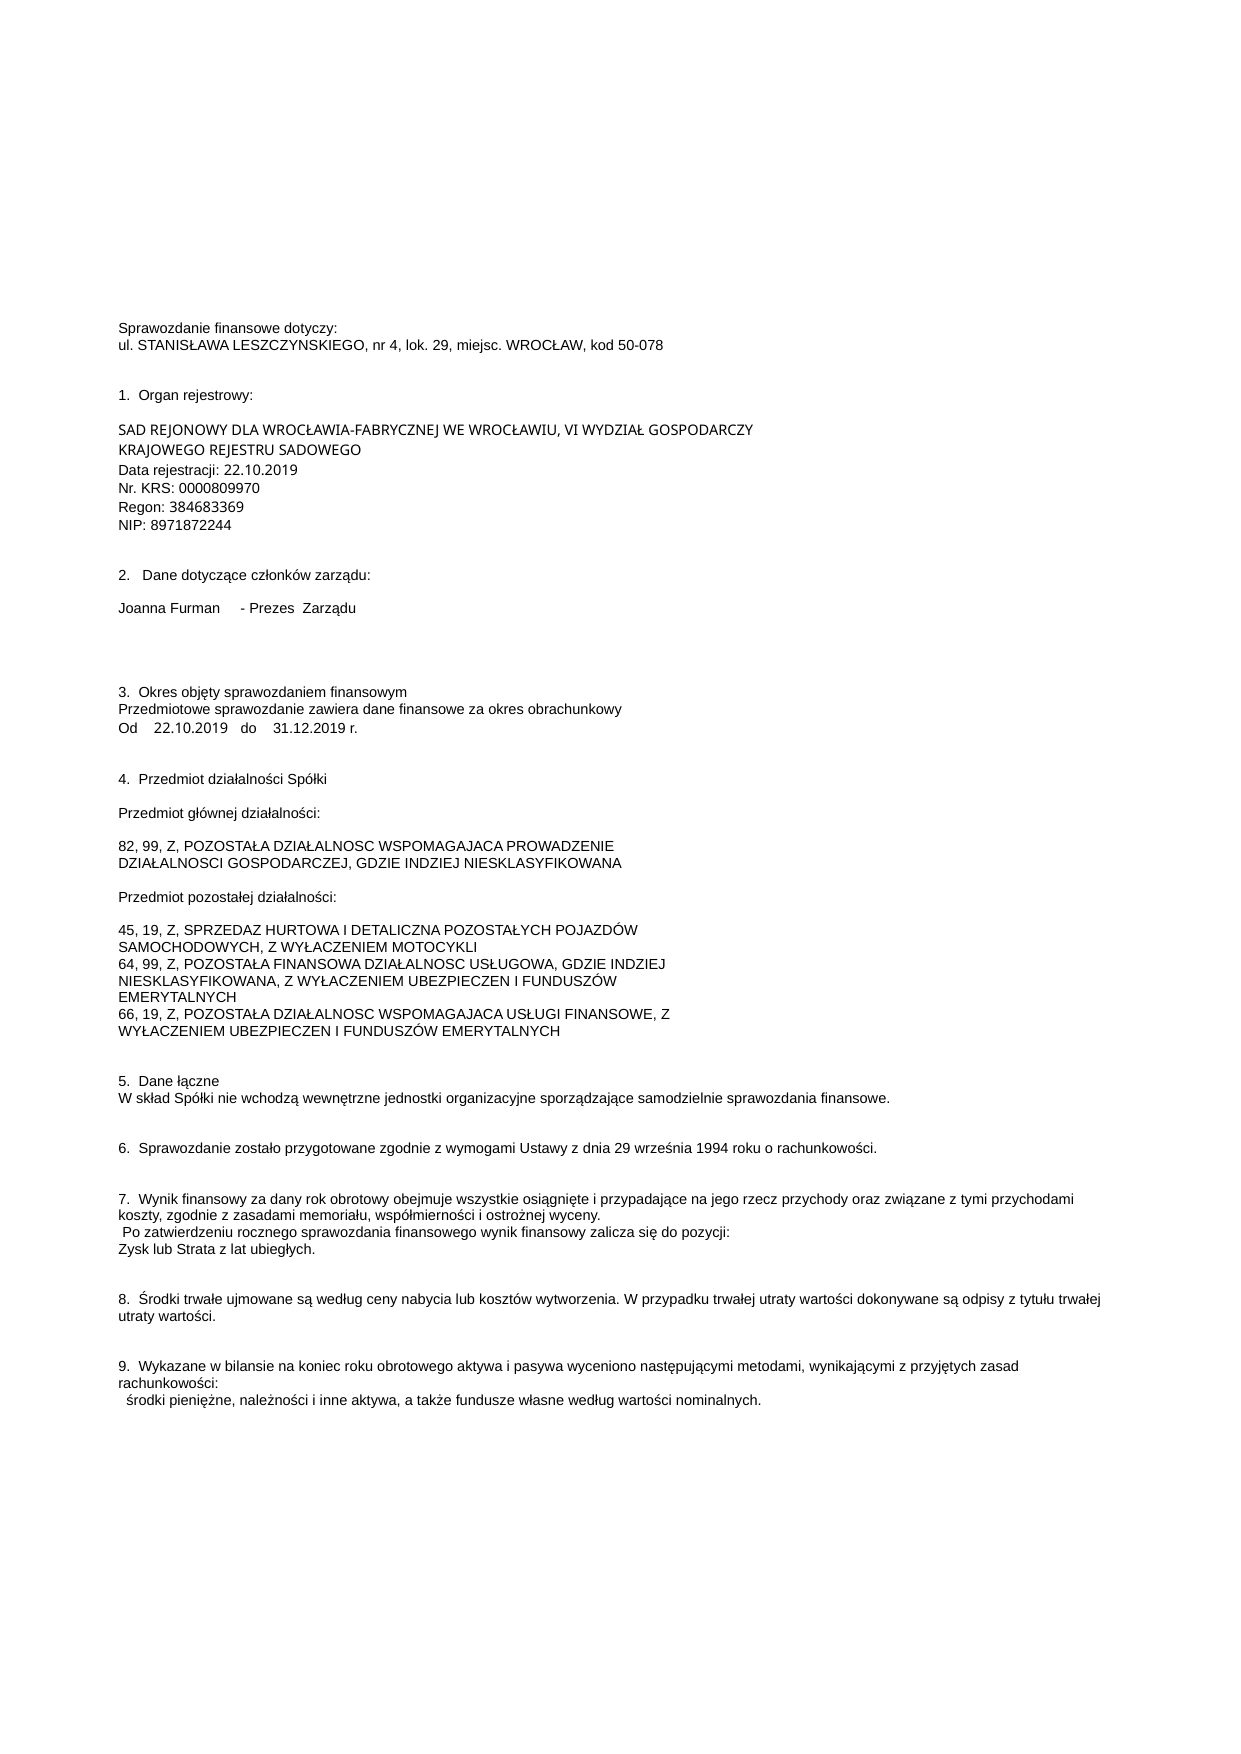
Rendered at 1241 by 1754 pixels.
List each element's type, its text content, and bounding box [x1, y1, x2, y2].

text WYŁACZENIEM UBEZPIECZEN I FUNDUSZÓW EMERYTALNYCH [118, 1023, 1122, 1039]
text 82, 99, Z, POZOSTAŁA DZIAŁALNOSC WSPOMAGAJACA PROWADZENIE [118, 838, 1122, 855]
text 4. Przedmiot działalności Spółki [118, 771, 1122, 788]
text 7. Wynik finansowy za dany rok obrotowy obejmuje wszystkie osiągnięte i przypadające na jego rzecz przychody oraz związane z tymi przychodami koszty, zgodnie z zasadami memoriału, współmierności i ostrożnej wyceny. [118, 1190, 1122, 1224]
text DZIAŁALNOSCI GOSPODARCZEJ, GDZIE INDZIEJ NIESKLASYFIKOWANA [118, 855, 1122, 872]
text Regon: 384683369 [118, 496, 1122, 516]
text Sprawozdanie finansowe dotyczy: [118, 319, 1122, 336]
text Przedmiot pozostałej działalności: [118, 888, 1122, 905]
text KRAJOWEGO REJESTRU SADOWEGO [118, 440, 1122, 460]
text Przedmiot głównej działalności: [118, 804, 1122, 821]
text SAD REJONOWY DLA WROCŁAWIA-FABRYCZNEJ WE WROCŁAWIU, VI WYDZIAŁ GOSPODARCZY [118, 420, 1122, 440]
text 6. Sprawozdanie zostało przygotowane zgodnie z wymogami Ustawy z dnia 29 września 1994 roku o rachunkowości. [118, 1140, 1122, 1157]
text środki pieniężne, należności i inne aktywa, a także fundusze własne według wartości nominalnych. [118, 1392, 1122, 1408]
text 64, 99, Z, POZOSTAŁA FINANSOWA DZIAŁALNOSC USŁUGOWA, GDZIE INDZIEJ [118, 956, 1122, 972]
text 3. Okres objęty sprawozdaniem finansowym [118, 684, 1122, 701]
text Przedmiotowe sprawozdanie zawiera dane finansowe za okres obrachunkowy [118, 701, 1122, 718]
text NIESKLASYFIKOWANA, Z WYŁACZENIEM UBEZPIECZEN I FUNDUSZÓW [118, 972, 1122, 989]
text 1. Organ rejestrowy: [118, 386, 1122, 403]
text ul. STANISŁAWA LESZCZYNSKIEGO, nr 4, lok. 29, miejsc. WROCŁAW, kod 50-078 [118, 336, 1122, 353]
text 2. Dane dotyczące członków zarządu: [118, 567, 1122, 583]
text SAMOCHODOWYCH, Z WYŁACZENIEM MOTOCYKLI [118, 939, 1122, 956]
text Od 22.10.2019 do 31.12.2019 r. [118, 718, 1122, 737]
text NIP: 8971872244 [118, 516, 1122, 533]
text Zysk lub Strata z lat ubiegłych. [118, 1241, 1122, 1257]
text Data rejestracji: 22.10.2019 [118, 460, 1122, 480]
text Po zatwierdzeniu rocznego sprawozdania finansowego wynik finansowy zalicza się do pozycji: [118, 1224, 1122, 1241]
text Nr. KRS: 0000809970 [118, 480, 1122, 496]
text 8. Środki trwałe ujmowane są według ceny nabycia lub kosztów wytworzenia. W przypadku trwałej utraty wartości dokonywane są odpisy z tytułu trwałej utraty wartości. [118, 1291, 1122, 1324]
text Joanna Furman - Prezes Zarządu [118, 600, 1122, 617]
text 9. Wykazane w bilansie na koniec roku obrotowego aktywa i pasywa wyceniono następującymi metodami, wynikającymi z przyjętych zasad rachunkowości: [118, 1358, 1122, 1392]
text W skład Spółki nie wchodzą wewnętrzne jednostki organizacyjne sporządzające samodzielnie sprawozdania finansowe. [118, 1090, 1122, 1106]
text 66, 19, Z, POZOSTAŁA DZIAŁALNOSC WSPOMAGAJACA USŁUGI FINANSOWE, Z [118, 1006, 1122, 1023]
text 45, 19, Z, SPRZEDAZ HURTOWA I DETALICZNA POZOSTAŁYCH POJAZDÓW [118, 922, 1122, 939]
text 5. Dane łączne [118, 1073, 1122, 1090]
text EMERYTALNYCH [118, 989, 1122, 1006]
